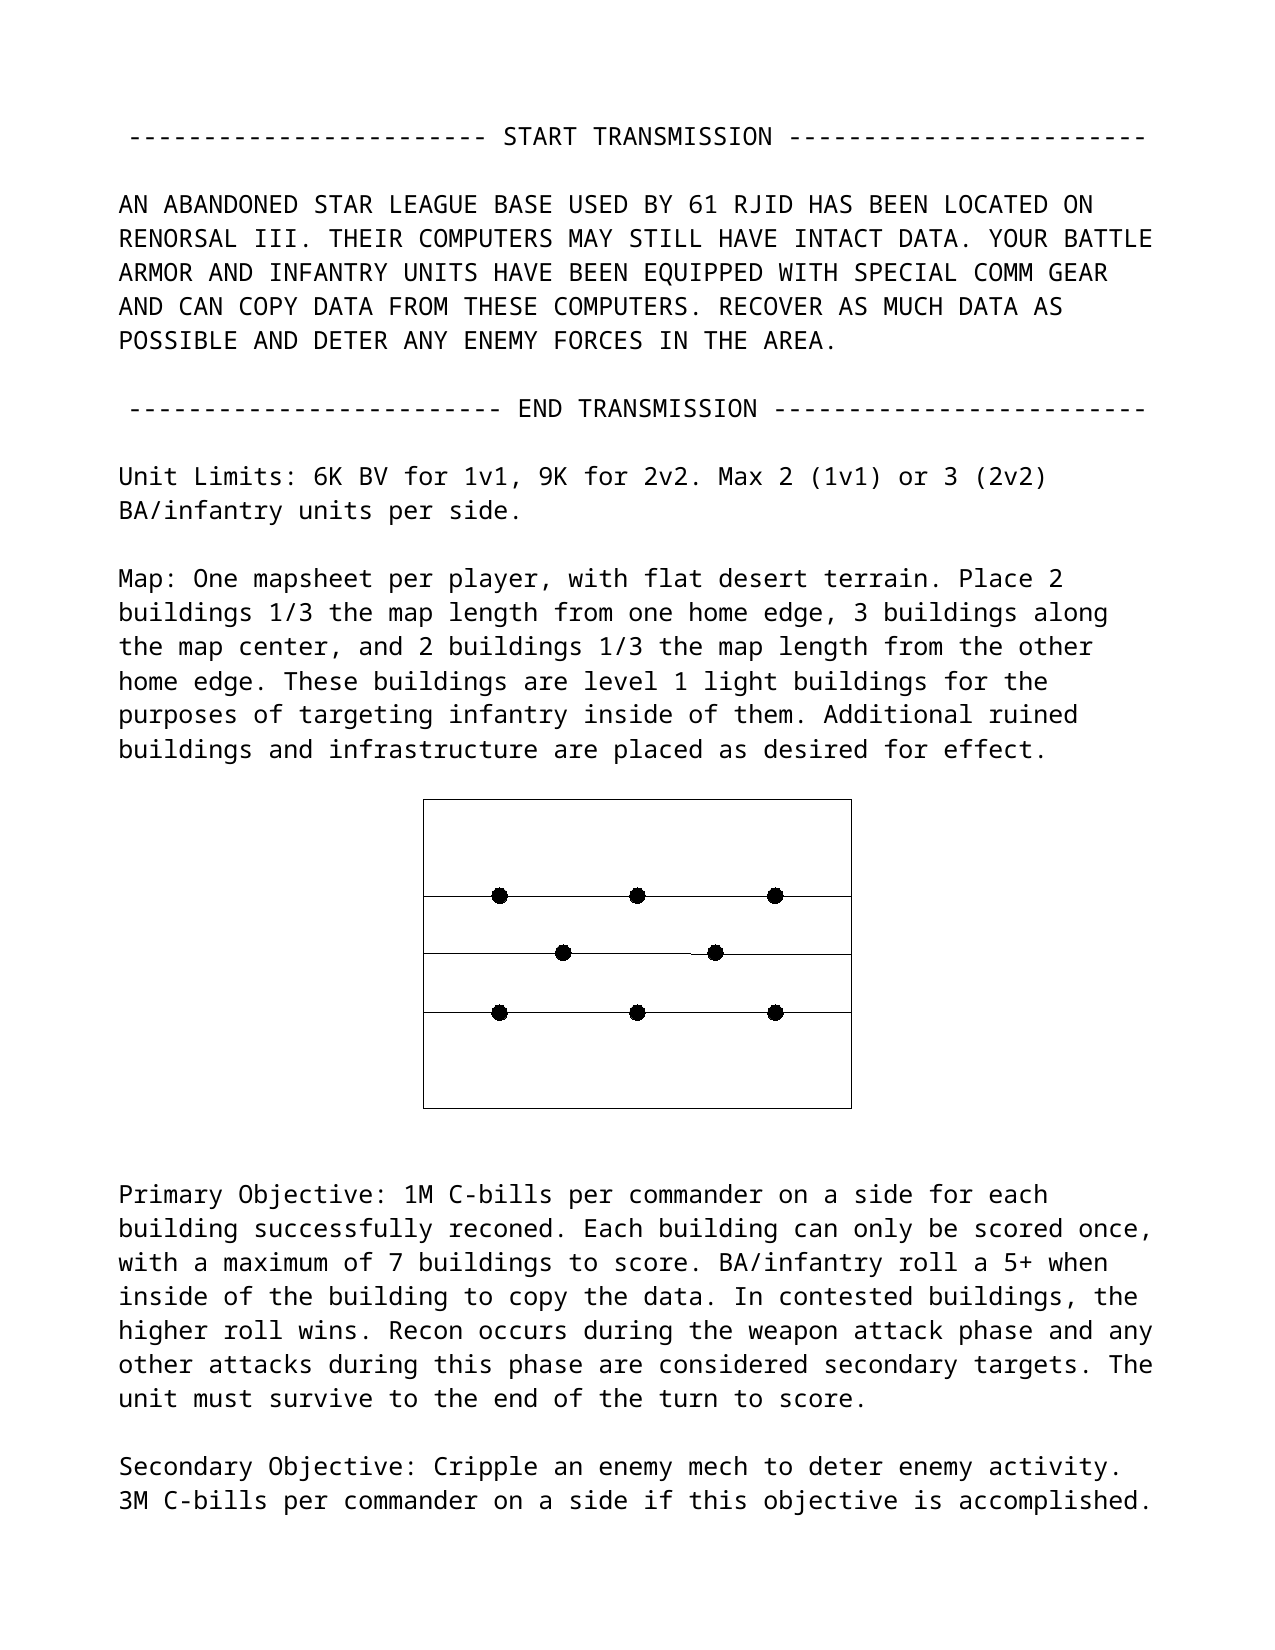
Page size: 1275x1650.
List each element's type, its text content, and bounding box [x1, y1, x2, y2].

text Unit Limits: 6K BV for 1v1, 9K for 2v2. Max 2 (1v1) or 3 (2v2) BA/infantry units per side. [118, 459, 1157, 527]
text Map: One mapsheet per player, with flat desert terrain. Place 2 buildings 1/3 the map length from one home edge, 3 buildings along the map center, and 2 buildings 1/3 the map length from the other home edge. These buildings are level 1 light buildings for the purposes of targeting infantry inside of them. Additional ruined buildings and infrastructure are placed as desired for effect. [118, 561, 1157, 765]
text ------------------------- END TRANSMISSION ------------------------- [118, 357, 1157, 425]
text Primary Objective: 1M C-bills per commander on a side for each building successfully reconed. Each building can only be scored once, with a maximum of 7 buildings to score. BA/infantry roll a 5+ when inside of the building to copy the data. In contested buildings, the higher roll wins. Recon occurs during the weapon attack phase and any other attacks during this phase are considered secondary targets. The unit must survive to the end of the turn to score. [118, 1176, 1157, 1415]
text ------------------------ START TRANSMISSION ------------------------ [118, 118, 1157, 152]
text Secondary Objective: Cripple an enemy mech to deter enemy activity. 3M C-bills per commander on a side if this objective is accomplished. [118, 1449, 1157, 1517]
text AN ABANDONED STAR LEAGUE BASE USED BY 61 RJID HAS BEEN LOCATED ON RENORSAL III. THEIR COMPUTERS MAY STILL HAVE INTACT DATA. YOUR BATTLE ARMOR AND INFANTRY UNITS HAVE BEEN EQUIPPED WITH SPECIAL COMM GEAR AND CAN COPY DATA FROM THESE COMPUTERS. RECOVER AS MUCH DATA AS POSSIBLE AND DETER ANY ENEMY FORCES IN THE AREA. [118, 152, 1157, 357]
